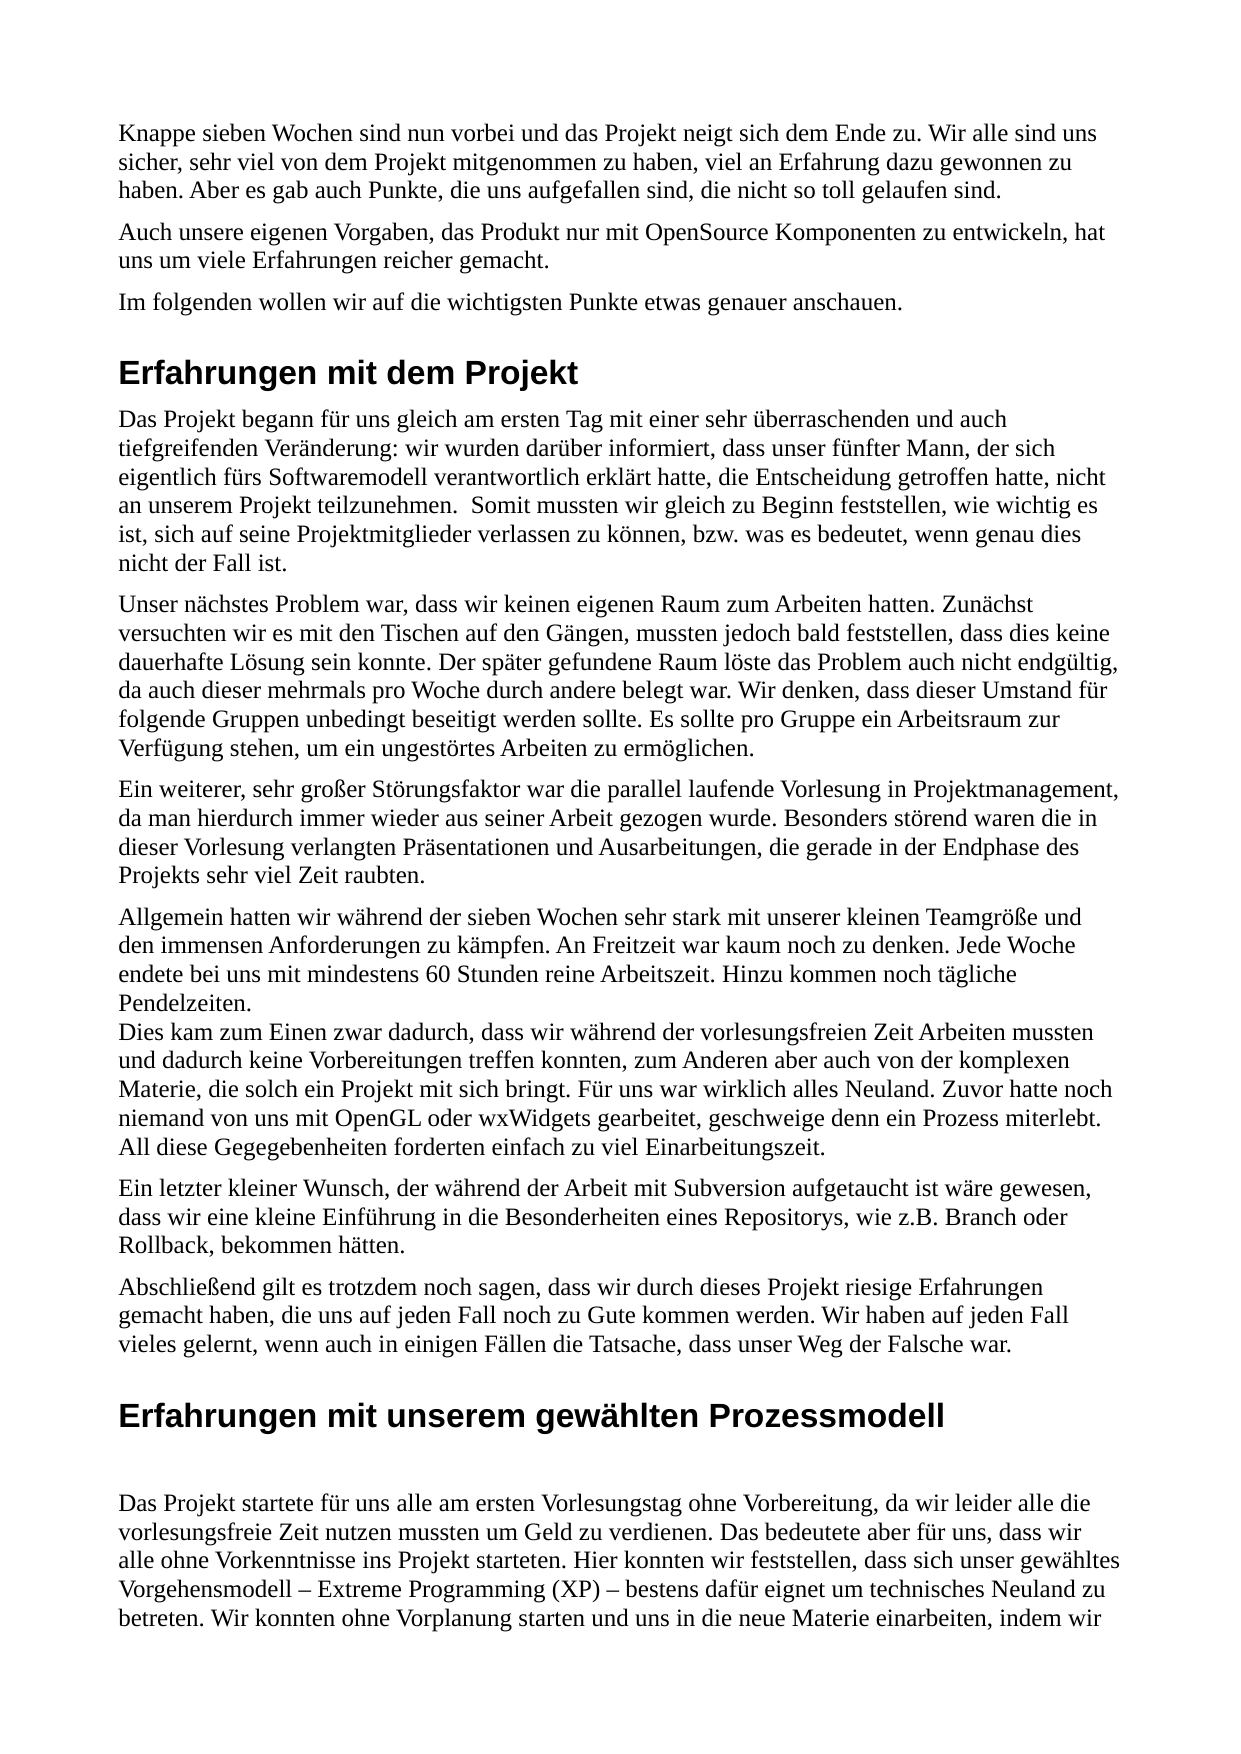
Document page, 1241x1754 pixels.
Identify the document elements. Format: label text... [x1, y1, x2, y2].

text Allgemein hatten wir während der sieben Wochen sehr stark mit unserer kleinen Teamgröße und den immensen Anforderungen zu kämpfen. An Freitzeit war kaum noch zu denken. Jede Woche endete bei uns mit mindestens 60 Stunden reine Arbeitszeit. Hinzu kommen noch tägliche Pendelzeiten. Dies kam zum Einen zwar dadurch, dass wir während der vorlesungsfreien Zeit Arbeiten mussten und dadurch keine Vorbereitungen treffen konnten, zum Anderen aber auch von der komplexen Materie, die solch ein Projekt mit sich bringt. Für uns war wirklich alles Neuland. Zuvor hatte noch niemand von uns mit OpenGL oder wxWidgets gearbeitet, geschweige denn ein Prozess miterlebt. All diese Gegegebenheiten forderten einfach zu viel Einarbeitungszeit. [118, 902, 1122, 1161]
text Ein letzter kleiner Wunsch, der während der Arbeit mit Subversion aufgetaucht ist wäre gewesen, dass wir eine kleine Einführung in die Besonderheiten eines Repositorys, wie z.B. Branch oder Rollback, bekommen hätten. [118, 1173, 1122, 1259]
subtitle Erfahrungen mit unserem gewählten Prozessmodell [118, 1396, 1122, 1434]
text Im folgenden wollen wir auf die wichtigsten Punkte etwas genauer anschauen. [118, 287, 1122, 316]
text Auch unsere eigenen Vorgaben, das Produkt nur mit OpenSource Komponenten zu entwickeln, hat uns um viele Erfahrungen reicher gemacht. [118, 217, 1122, 274]
text Unser nächstes Problem war, dass wir keinen eigenen Raum zum Arbeiten hatten. Zunächst versuchten wir es mit den Tischen auf den Gängen, mussten jedoch bald feststellen, dass dies keine dauerhafte Lösung sein konnte. Der später gefundene Raum löste das Problem auch nicht endgültig, da auch dieser mehrmals pro Woche durch andere belegt war. Wir denken, dass dieser Umstand für folgende Gruppen unbedingt beseitigt werden sollte. Es sollte pro Gruppe ein Arbeitsraum zur Verfügung stehen, um ein ungestörtes Arbeiten zu ermöglichen. [118, 589, 1122, 762]
text Das Projekt startete für uns alle am ersten Vorlesungstag ohne Vorbereitung, da wir leider alle die vorlesungsfreie Zeit nutzen mussten um Geld zu verdienen. Das bedeutete aber für uns, dass wir alle ohne Vorkenntnisse ins Projekt starteten. Hier konnten wir feststellen, dass sich unser gewähltes Vorgehensmodell – Extreme Programming (XP) – bestens dafür eignet um technisches Neuland zu betreten. Wir konnten ohne Vorplanung starten und uns in die neue Materie einarbeiten, indem wir [118, 1488, 1122, 1632]
text Knappe sieben Wochen sind nun vorbei und das Projekt neigt sich dem Ende zu. Wir alle sind uns sicher, sehr viel von dem Projekt mitgenommen zu haben, viel an Erfahrung dazu gewonnen zu haben. Aber es gab auch Punkte, die uns aufgefallen sind, die nicht so toll gelaufen sind. [118, 118, 1122, 204]
text Das Projekt begann für uns gleich am ersten Tag mit einer sehr überraschenden und auch tiefgreifenden Veränderung: wir wurden darüber informiert, dass unser fünfter Mann, der sich eigentlich fürs Softwaremodell verantwortlich erklärt hatte, die Entscheidung getroffen hatte, nicht an unserem Projekt teilzunehmen. Somit mussten wir gleich zu Beginn feststellen, wie wichtig es ist, sich auf seine Projektmitglieder verlassen zu können, bzw. was es bedeutet, wenn genau dies nicht der Fall ist. [118, 404, 1122, 577]
subtitle Erfahrungen mit dem Projekt [118, 353, 1122, 392]
text Ein weiterer, sehr großer Störungsfaktor war die parallel laufende Vorlesung in Projektmanagement, da man hierdurch immer wieder aus seiner Arbeit gezogen wurde. Besonders störend waren die in dieser Vorlesung verlangten Präsentationen und Ausarbeitungen, die gerade in der Endphase des Projekts sehr viel Zeit raubten. [118, 774, 1122, 889]
text Abschließend gilt es trotzdem noch sagen, dass wir durch dieses Projekt riesige Erfahrungen gemacht haben, die uns auf jeden Fall noch zu Gute kommen werden. Wir haben auf jeden Fall vieles gelernt, wenn auch in einigen Fällen die Tatsache, dass unser Weg der Falsche war. [118, 1272, 1122, 1358]
